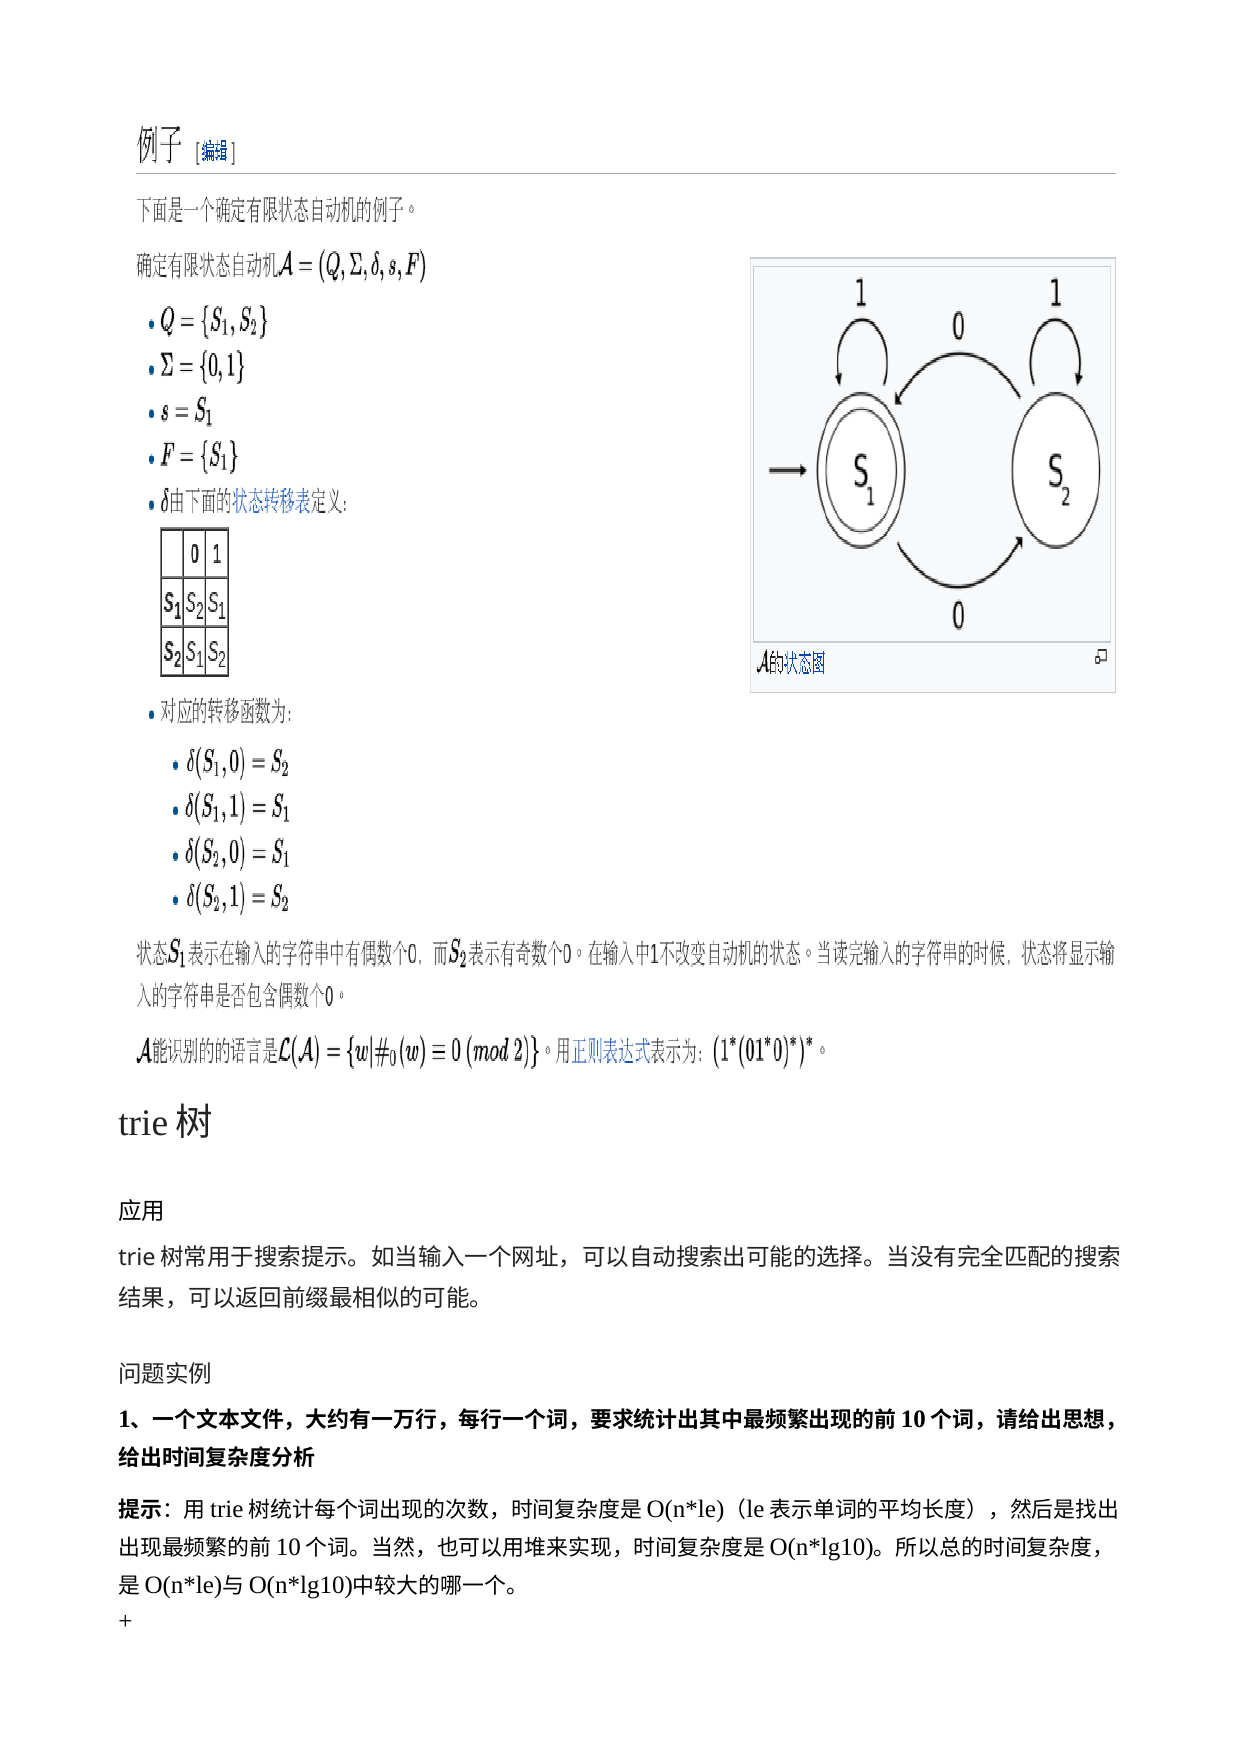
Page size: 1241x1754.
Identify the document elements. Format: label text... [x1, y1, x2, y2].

text 1、一个文本文件，大约有一万行，每行一个词，要求统计出其中最频繁出现的前10个词，请给出思想，给出时间复杂度分析 [118, 1402, 1122, 1472]
picture [118, 118, 1123, 1081]
text trie树 [118, 1081, 1122, 1146]
text trie树常用于搜索提示。如当输入一个网址，可以自动搜索出可能的选择。当没有完全匹配的搜索结果，可以返回前缀最相似的可能。 [118, 1238, 1122, 1313]
text 提示：用trie树统计每个词出现的次数，时间复杂度是O(n*le)（le表示单词的平均长度），然后是找出出现最频繁的前10个词。当然，也可以用堆来实现，时间复杂度是O(n*lg10)。所以总的时间复杂度，是O(n*le)与O(n*lg10)中较大的哪一个。 [118, 1492, 1122, 1600]
subtitle 应用 [118, 1192, 1122, 1226]
subtitle 问题实例 [118, 1356, 1122, 1389]
text + [118, 1606, 1122, 1635]
